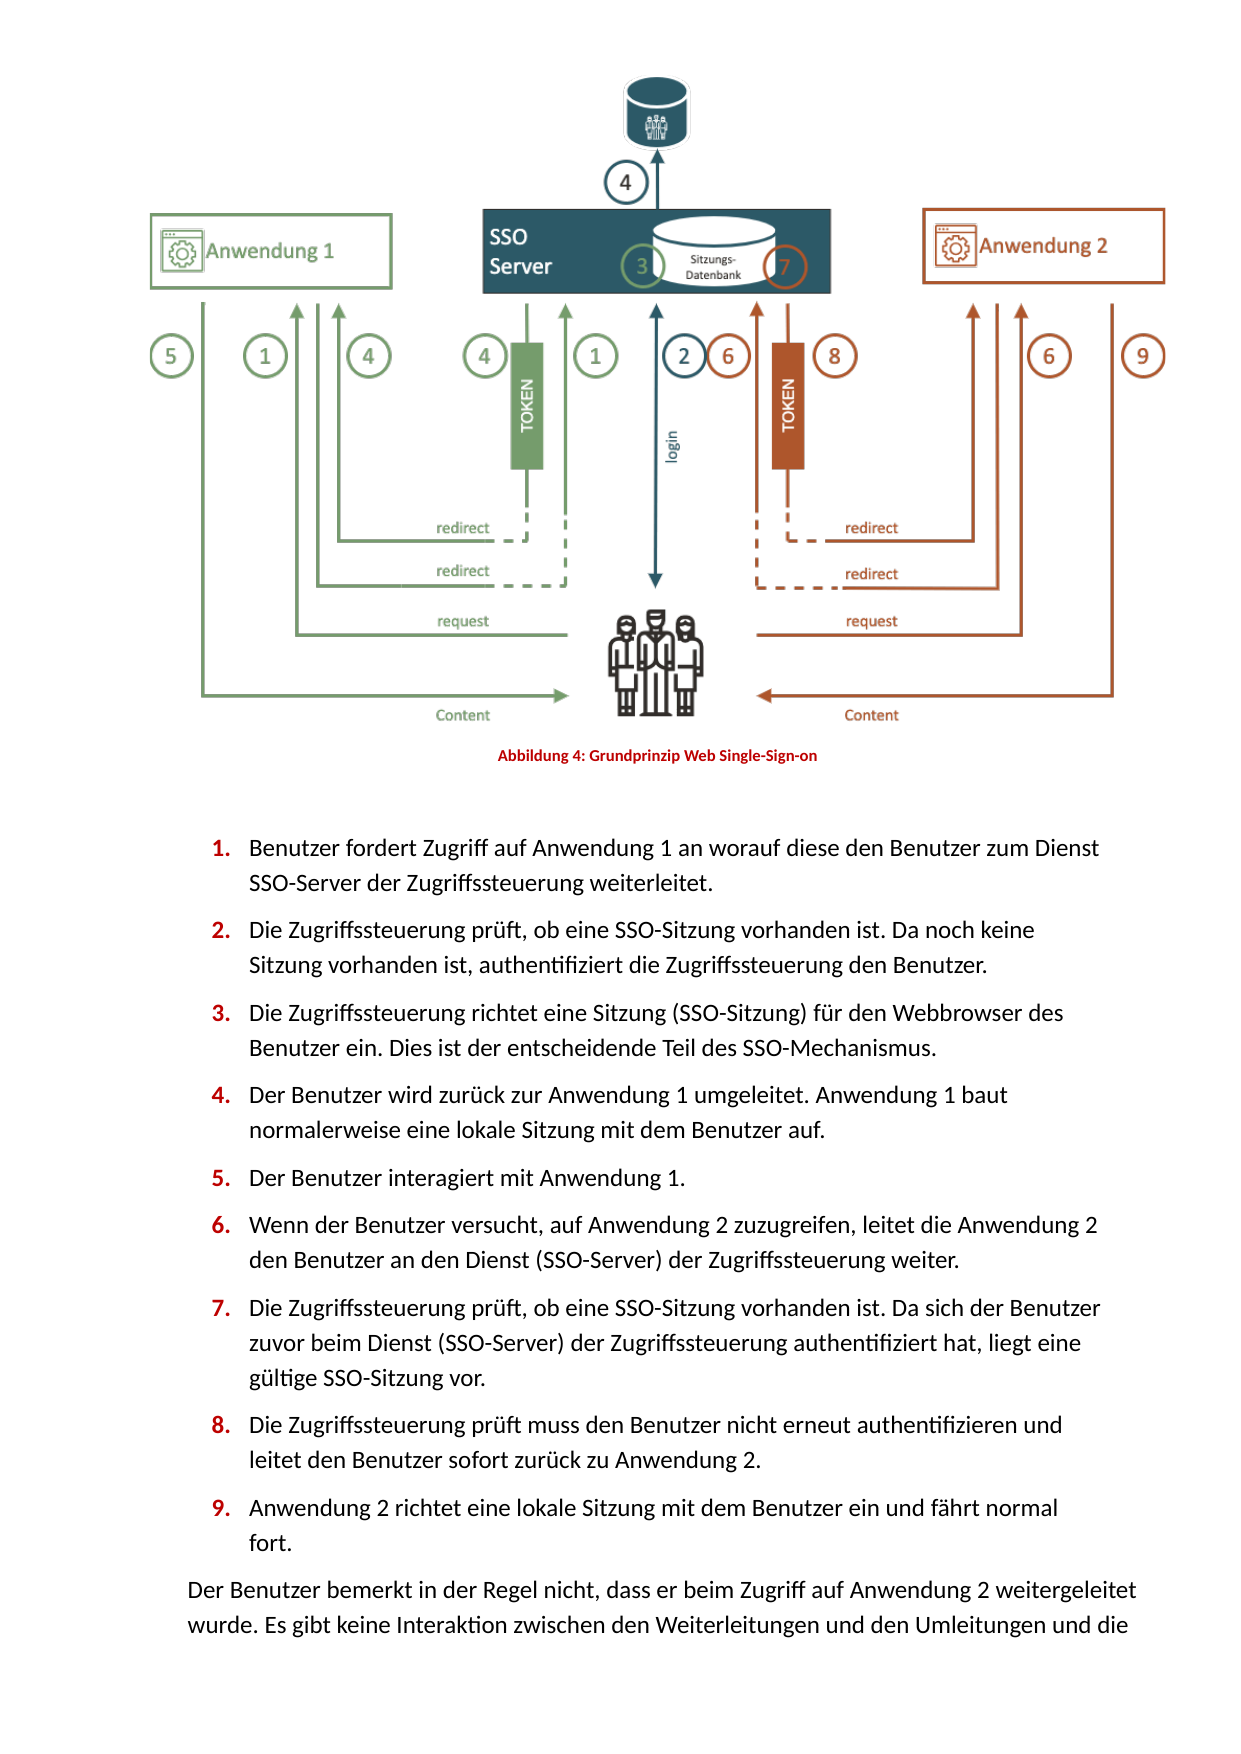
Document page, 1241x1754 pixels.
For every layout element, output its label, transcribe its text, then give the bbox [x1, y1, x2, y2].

list Benutzer fordert Zugriff auf Anwendung 1 an worauf diese den Benutzer zum Dienst SSO-Server der Zugriffssteuerung weiterleitet. [211, 832, 1104, 897]
list Die Zugriffssteuerung prüft, ob eine SSO-Sitzung vorhanden ist. Da noch keine Sitzung vorhanden ist, authentifiziert die Zugriffssteuerung den Benutzer. [211, 914, 1104, 980]
list Die Zugriffssteuerung richtet eine Sitzung (SSO-Sitzung) für den Webbrowser des Benutzer ein. Dies ist der entscheidende Teil des SSO-Mechanismus. [211, 997, 1104, 1062]
list Der Benutzer interagiert mit Anwendung 1. [211, 1162, 1104, 1192]
list Die Zugriffssteuerung prüft muss den Benutzer nicht erneut authentifizieren und leitet den Benutzer sofort zurück zu Anwendung 2. [211, 1409, 1104, 1475]
list Die Zugriffssteuerung prüft, ob eine SSO-Sitzung vorhanden ist. Da sich der Benutzer zuvor beim Dienst (SSO-Server) der Zugriffssteuerung authentifiziert hat, liegt eine gültige SSO-Sitzung vor. [211, 1292, 1104, 1392]
picture [149, 75, 1166, 733]
list Anwendung 2 richtet eine lokale Sitzung mit dem Benutzer ein und fährt normal fort. [211, 1492, 1104, 1557]
list Wenn der Benutzer versucht, auf Anwendung 2 zuzugreifen, leitet die Anwendung 2 den Benutzer an den Dienst (SSO-Server) der Zugriffssteuerung weiter. [211, 1209, 1104, 1275]
text Abbildung 4: Grundprinzip Web Single-Sign-on [150, 733, 1166, 765]
list Der Benutzer wird zurück zur Anwendung 1 umgeleitet. Anwendung 1 baut normalerweise eine lokale Sitzung mit dem Benutzer auf. [211, 1079, 1104, 1145]
text Der Benutzer bemerkt in der Regel nicht, dass er beim Zugriff auf Anwendung 2 weitergeleitet wurde. Es gibt keine Interaktion zwischen den Weiterleitungen und den Umleitungen und die [187, 1574, 1165, 1640]
